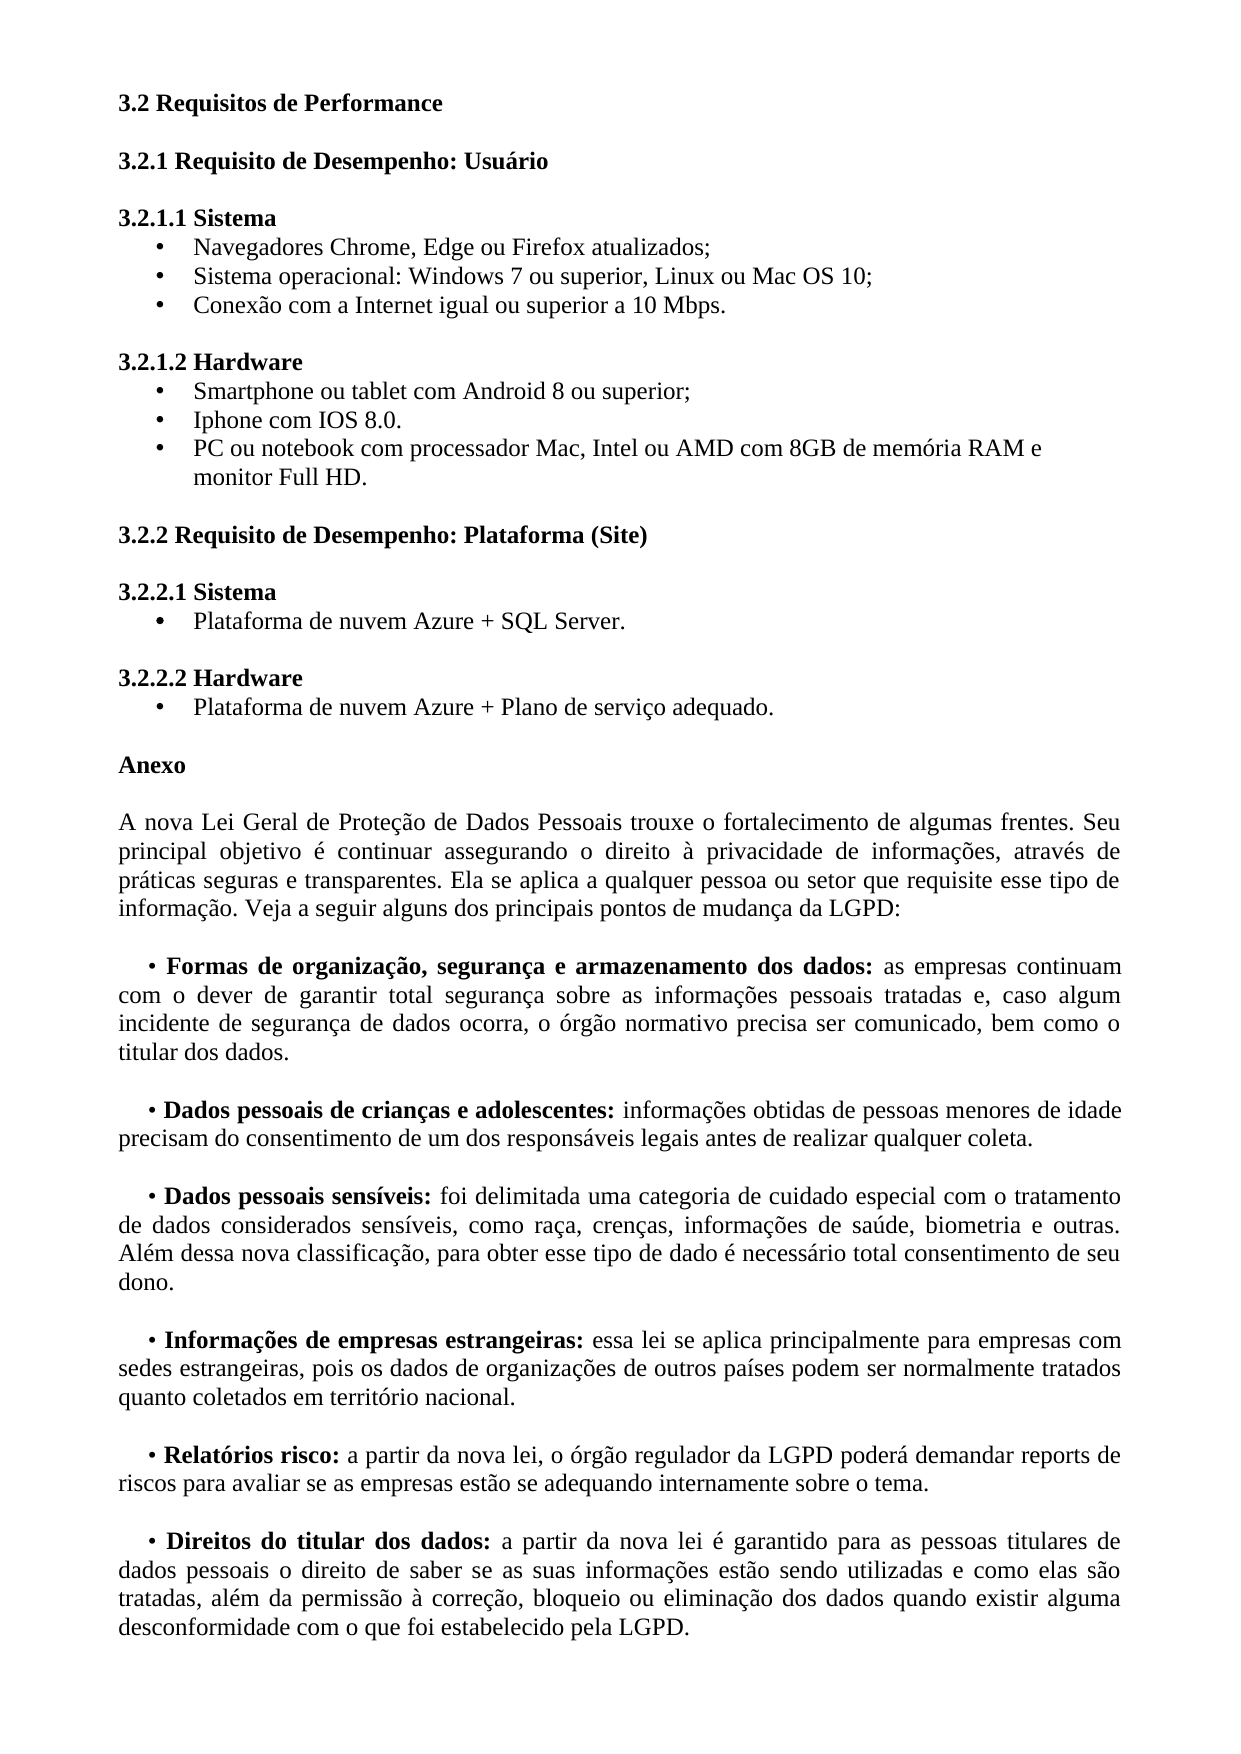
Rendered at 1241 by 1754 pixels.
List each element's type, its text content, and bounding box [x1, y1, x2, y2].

text 3.2.1 Requisito de Desempenho: Usuário [118, 146, 1122, 175]
text A nova Lei Geral de Proteção de Dados Pessoais trouxe o fortalecimento de algumas frentes. Seu principal objetivo é continuar assegurando o direito à privacidade de informações, através de práticas seguras e transparentes. Ela se aplica a qualquer pessoa ou setor que requisite esse tipo de informação. Veja a seguir alguns dos principais pontos de mudança da LGPD: [118, 807, 1122, 922]
text 3.2.2 Requisito de Desempenho: Plataforma (Site) [118, 520, 1122, 548]
text 3.2.1.1 Sistema [118, 203, 1122, 232]
list Navegadores Chrome, Edge ou Firefox atualizados; [156, 232, 1122, 261]
text 3.2 Requisitos de Performance [118, 88, 1122, 117]
list Conexão com a Internet igual ou superior a 10 Mbps. [156, 290, 1122, 318]
list Iphone com IOS 8.0. [156, 405, 1122, 433]
list Sistema operacional: Windows 7 ou superior, Linux ou Mac OS 10; [156, 261, 1122, 290]
list PC ou notebook com processador Mac, Intel ou AMD com 8GB de memória RAM e monitor Full HD. [156, 433, 1122, 491]
text • Dados pessoais de crianças e adolescentes: informações obtidas de pessoas menores de idade precisam do consentimento de um dos responsáveis legais antes de realizar qualquer coleta. [118, 1095, 1122, 1152]
text • Relatórios risco: a partir da nova lei, o órgão regulador da LGPD poderá demandar reports de riscos para avaliar se as empresas estão se adequando internamente sobre o tema. [118, 1440, 1122, 1497]
list Plataforma de nuvem Azure + Plano de serviço adequado. [156, 692, 1122, 721]
text • Direitos do titular dos dados: a partir da nova lei é garantido para as pessoas titulares de dados pessoais o direito de saber se as suas informações estão sendo utilizadas e como elas são tratadas, além da permissão à correção, bloqueio ou eliminação dos dados quando existir alguma desconformidade com o que foi estabelecido pela LGPD. [118, 1526, 1122, 1641]
text 3.2.2.1 Sistema [118, 577, 1122, 606]
text 3.2.2.2 Hardware [118, 663, 1122, 692]
text • Dados pessoais sensíveis: foi delimitada uma categoria de cuidado especial com o tratamento de dados considerados sensíveis, como raça, crenças, informações de saúde, biometria e outras. Além dessa nova classificação, para obter esse tipo de dado é necessário total consentimento de seu dono. [118, 1181, 1122, 1296]
text 3.2.1.2 Hardware [118, 347, 1122, 376]
text • Formas de organização, segurança e armazenamento dos dados: as empresas continuam com o dever de garantir total segurança sobre as informações pessoais tratadas e, caso algum incidente de segurança de dados ocorra, o órgão normativo precisa ser comunicado, bem como o titular dos dados. [118, 951, 1122, 1066]
text • Informações de empresas estrangeiras: essa lei se aplica principalmente para empresas com sedes estrangeiras, pois os dados de organizações de outros países podem ser normalmente tratados quanto coletados em território nacional. [118, 1325, 1122, 1411]
list Plataforma de nuvem Azure + SQL Server. [156, 606, 1122, 635]
text Anexo [118, 750, 1122, 778]
list Smartphone ou tablet com Android 8 ou superior; [156, 376, 1122, 405]
